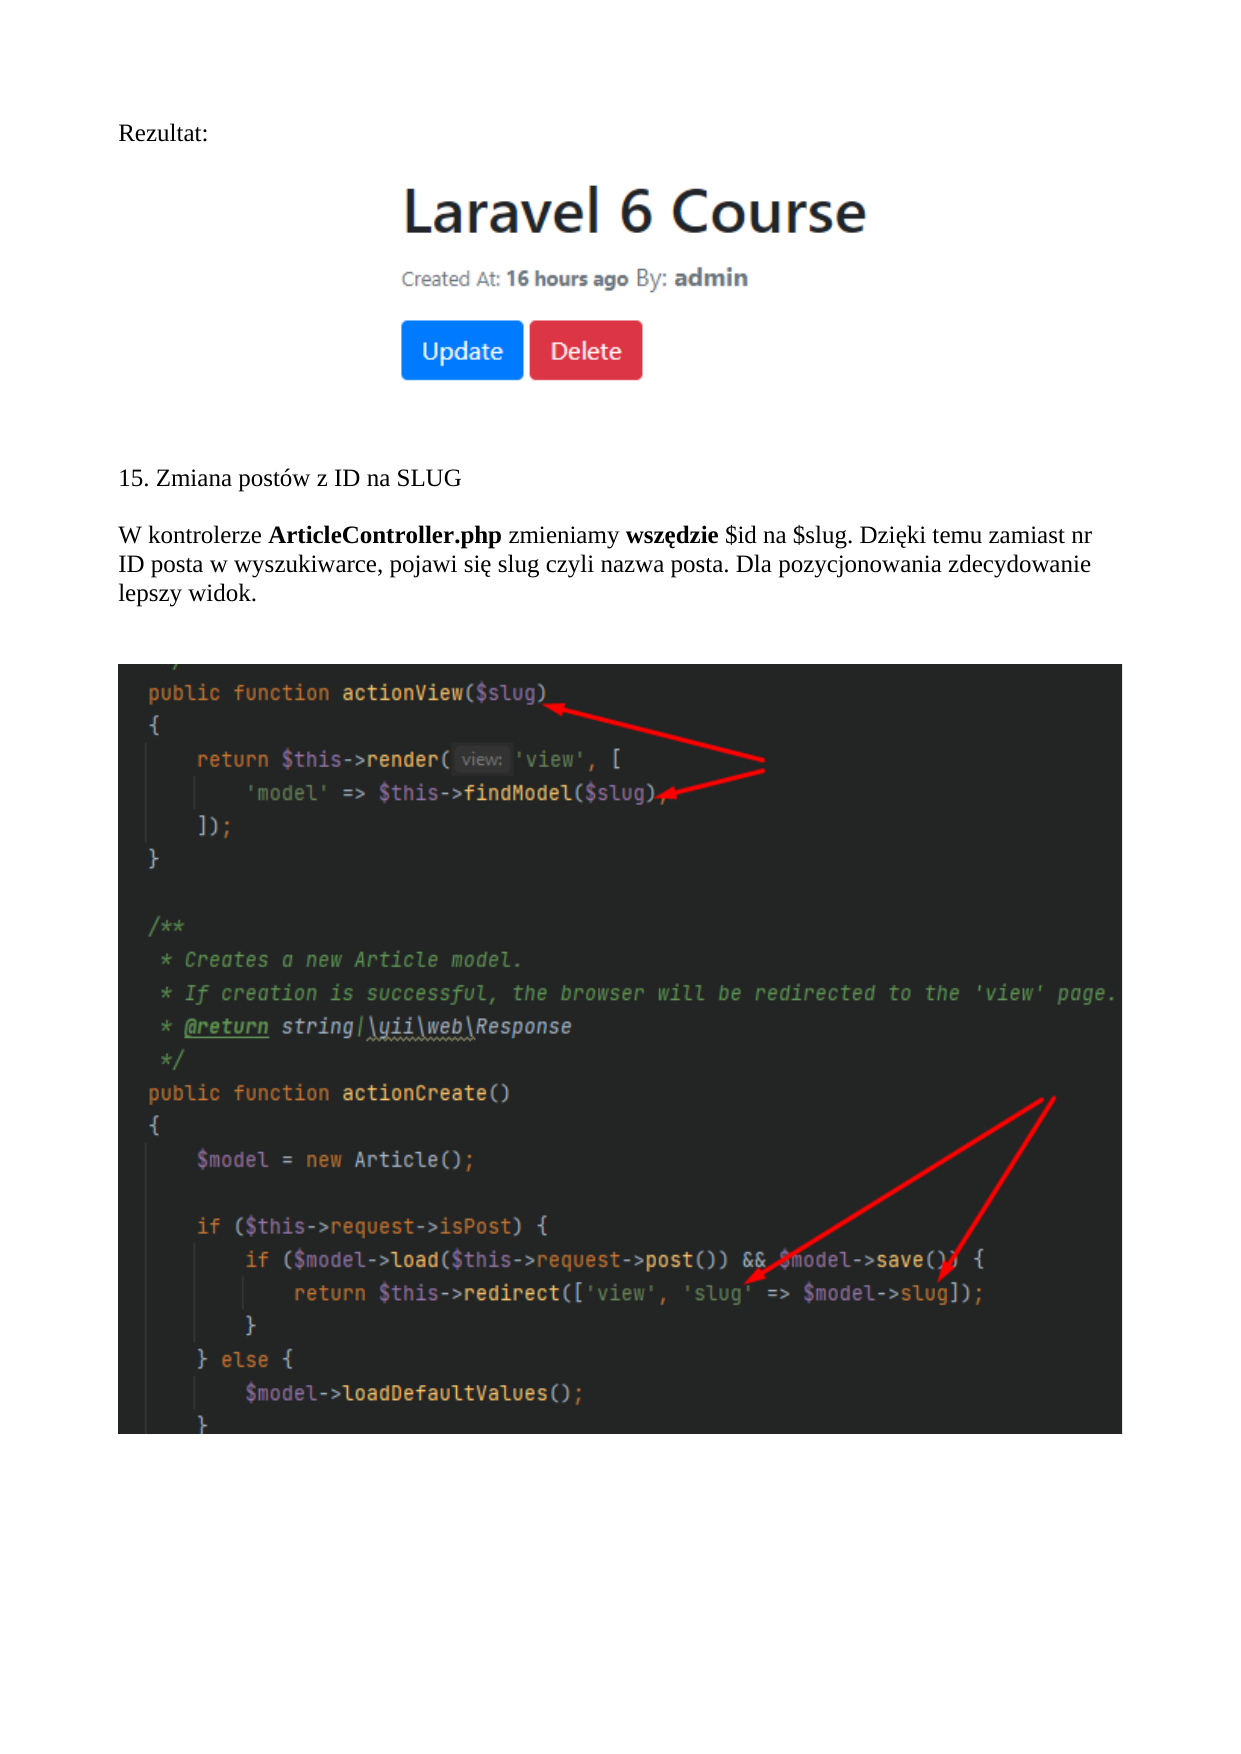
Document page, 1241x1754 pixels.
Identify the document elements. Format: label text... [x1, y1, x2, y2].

text W kontrolerze ArticleController.php zmieniamy wszędzie $id na $slug. Dzięki temu zamiast nr ID posta w wyszukiwarce, pojawi się slug czyli nazwa posta. Dla pozycjonowania zdecydowanie lepszy widok. [118, 521, 1122, 607]
text 15. Zmiana postów z ID na SLUG [118, 463, 1122, 492]
picture [361, 175, 879, 396]
text Rezultat: [118, 118, 1122, 147]
picture [118, 664, 1123, 1434]
